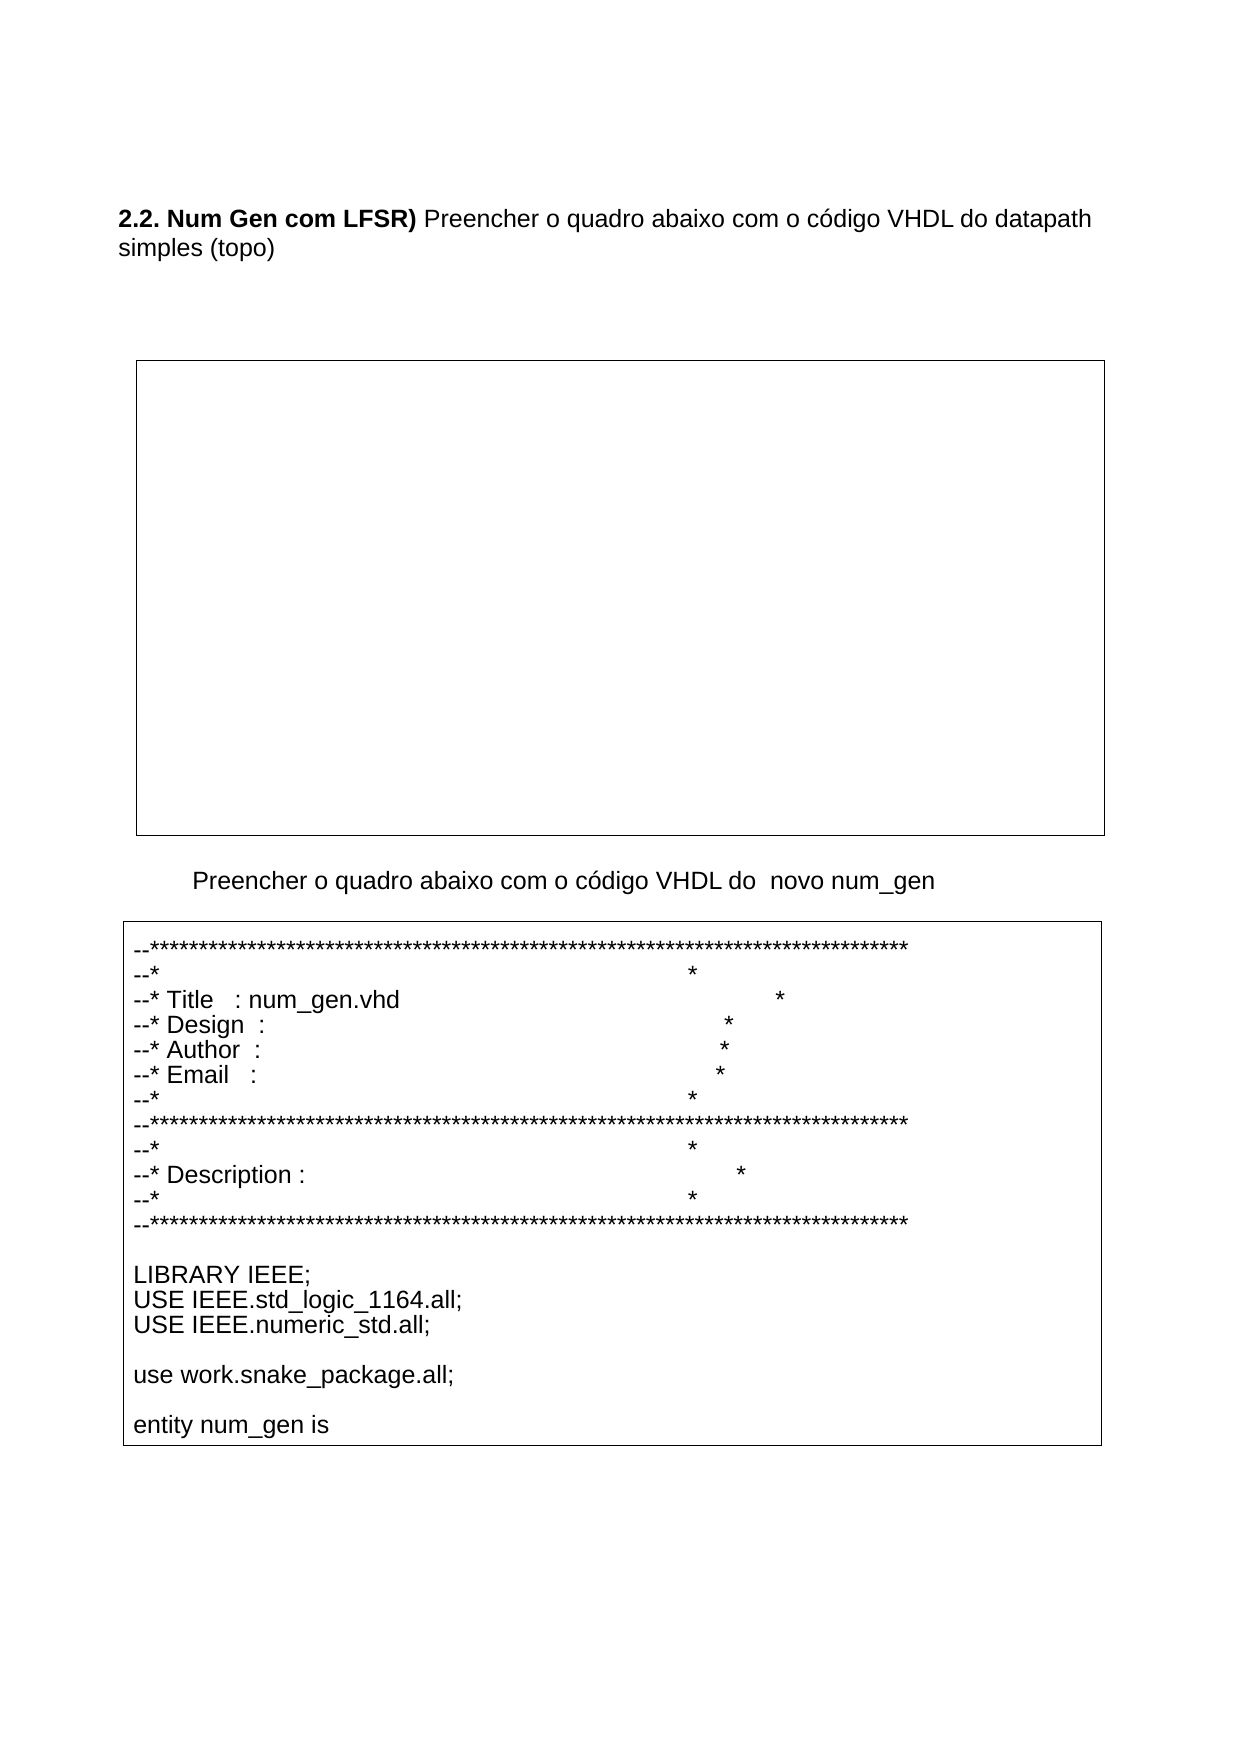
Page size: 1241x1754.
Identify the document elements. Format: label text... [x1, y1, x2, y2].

text Preencher o quadro abaixo com o código VHDL do novo num_gen [118, 866, 1122, 894]
text 2.2. Num Gen com LFSR) Preencher o quadro abaixo com o código VHDL do datapath simples (topo) [118, 204, 1122, 262]
